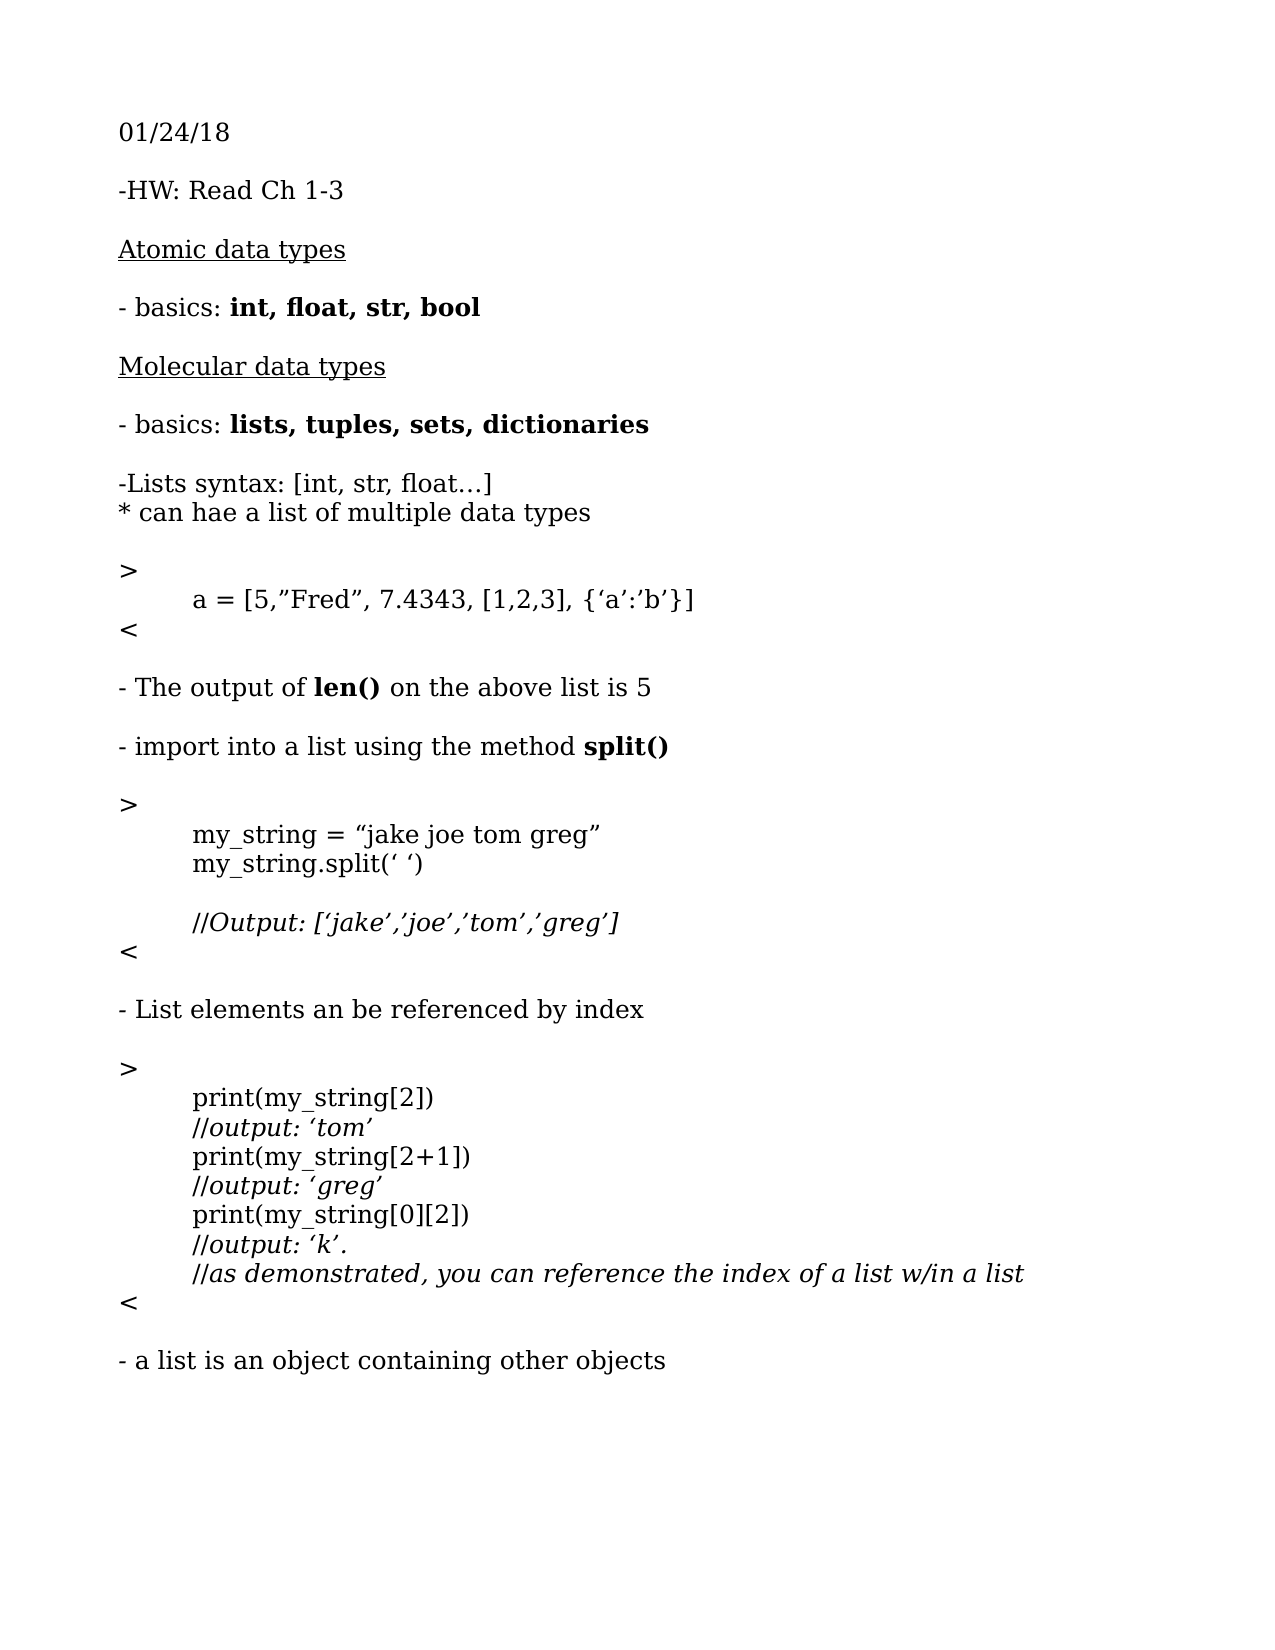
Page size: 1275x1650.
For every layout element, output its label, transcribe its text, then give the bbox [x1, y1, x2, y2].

text -HW: Read Ch 1-3 [118, 176, 1157, 206]
text - basics: lists, tuples, sets, dictionaries [118, 410, 1157, 439]
text < [118, 615, 1157, 644]
text - List elements an be referenced by index [118, 995, 1157, 1024]
text > [118, 1054, 1157, 1083]
text > [118, 556, 1157, 586]
text //Output: [‘jake’,’joe’,’tom’,’greg’] [118, 908, 1157, 937]
text - basics: int, float, str, bool [118, 293, 1157, 322]
text my_string = “jake joe tom greg” [118, 819, 1157, 849]
text - The output of len() on the above list is 5 [118, 673, 1157, 702]
text print(my_string[2+1]) [118, 1142, 1157, 1171]
text a = [5,”Fred”, 7.4343, [1,2,3], {‘a’:’b’}] [118, 586, 1157, 615]
text //output: ‘tom’ [118, 1112, 1157, 1142]
text //as demonstrated, you can reference the index of a list w/in a list [118, 1259, 1157, 1288]
text //output: ‘greg’ [118, 1171, 1157, 1201]
text > [118, 790, 1157, 819]
text - import into a list using the method split() [118, 732, 1157, 761]
text Molecular data types [118, 352, 1157, 381]
text * can hae a list of multiple data types [118, 498, 1157, 527]
text 01/24/18 [118, 118, 1157, 147]
text Atomic data types [118, 235, 1157, 264]
text - a list is an object containing other objects [118, 1346, 1157, 1376]
text < [118, 937, 1157, 966]
text print(my_string[0][2]) [118, 1201, 1157, 1230]
text //output: ‘k’. [118, 1230, 1157, 1259]
text print(my_string[2]) [118, 1083, 1157, 1112]
text my_string.split(‘ ‘) [118, 849, 1157, 878]
text -Lists syntax: [int, str, float…] [118, 469, 1157, 498]
text < [118, 1288, 1157, 1317]
